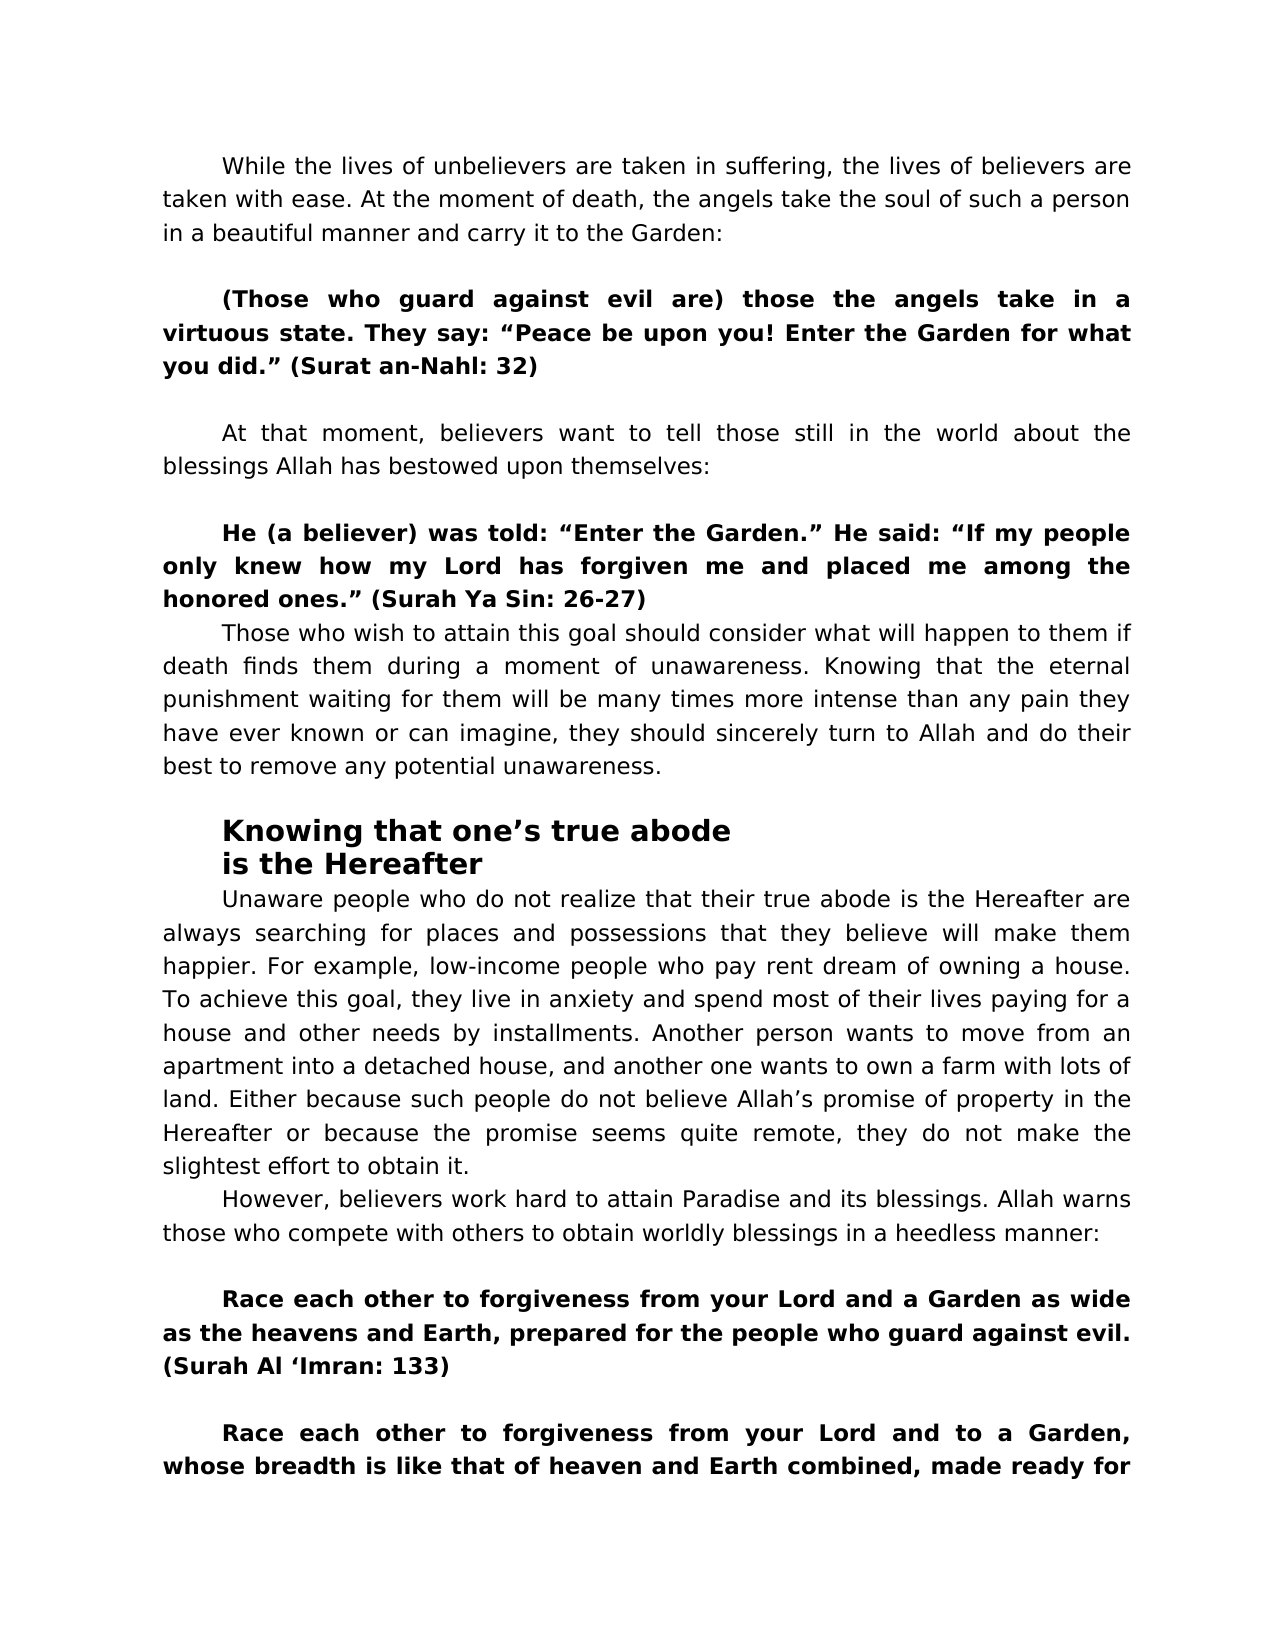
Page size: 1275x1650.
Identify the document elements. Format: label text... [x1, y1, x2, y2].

text Race each other to forgiveness from your Lord and to a Garden, whose breadth is like that of heaven and Earth combined, made ready for [162, 1414, 1132, 1481]
text He (a believer) was told: “Enter the Garden.” He said: “If my people only knew how my Lord has forgiven me and placed me among the honored ones.” (Surah Ya Sin: 26-27) [162, 514, 1132, 614]
text (Those who guard against evil are) those the angels take in a virtuous state. They say: “Peace be upon you! Enter the Garden for what you did.” (Surat an-Nahl: 32) [162, 281, 1132, 381]
text Knowing that one’s true abode [162, 814, 1132, 848]
text While the lives of unbelievers are taken in suffering, the lives of believers are taken with ease. At the moment of death, the angels take the soul of such a person in a beautiful manner and carry it to the Garden: [162, 148, 1132, 248]
text At that moment, believers want to tell those still in the world about the blessings Allah has bestowed upon themselves: [162, 414, 1132, 481]
text Unaware people who do not realize that their true abode is the Hereafter are always searching for places and possessions that they believe will make them happier. For example, low-income people who pay rent dream of owning a house. To achieve this goal, they live in anxiety and spend most of their lives paying for a house and other needs by installments. Another person wants to move from an apartment into a detached house, and another one wants to own a farm with lots of land. Either because such people do not believe Allah’s promise of property in the Hereafter or because the promise seems quite remote, they do not make the slightest effort to obtain it. [162, 881, 1132, 1181]
text However, believers work hard to attain Paradise and its blessings. Allah warns those who compete with others to obtain worldly blessings in a heedless manner: [162, 1181, 1132, 1248]
text is the Hereafter [162, 848, 1132, 881]
text Those who wish to attain this goal should consider what will happen to them if death finds them during a moment of unawareness. Knowing that the eternal punishment waiting for them will be many times more intense than any pain they have ever known or can imagine, they should sincerely turn to Allah and do their best to remove any potential unawareness. [162, 614, 1132, 781]
text Race each other to forgiveness from your Lord and a Garden as wide as the heavens and Earth, prepared for the people who guard against evil. (Surah Al ‘Imran: 133) [162, 1281, 1132, 1381]
